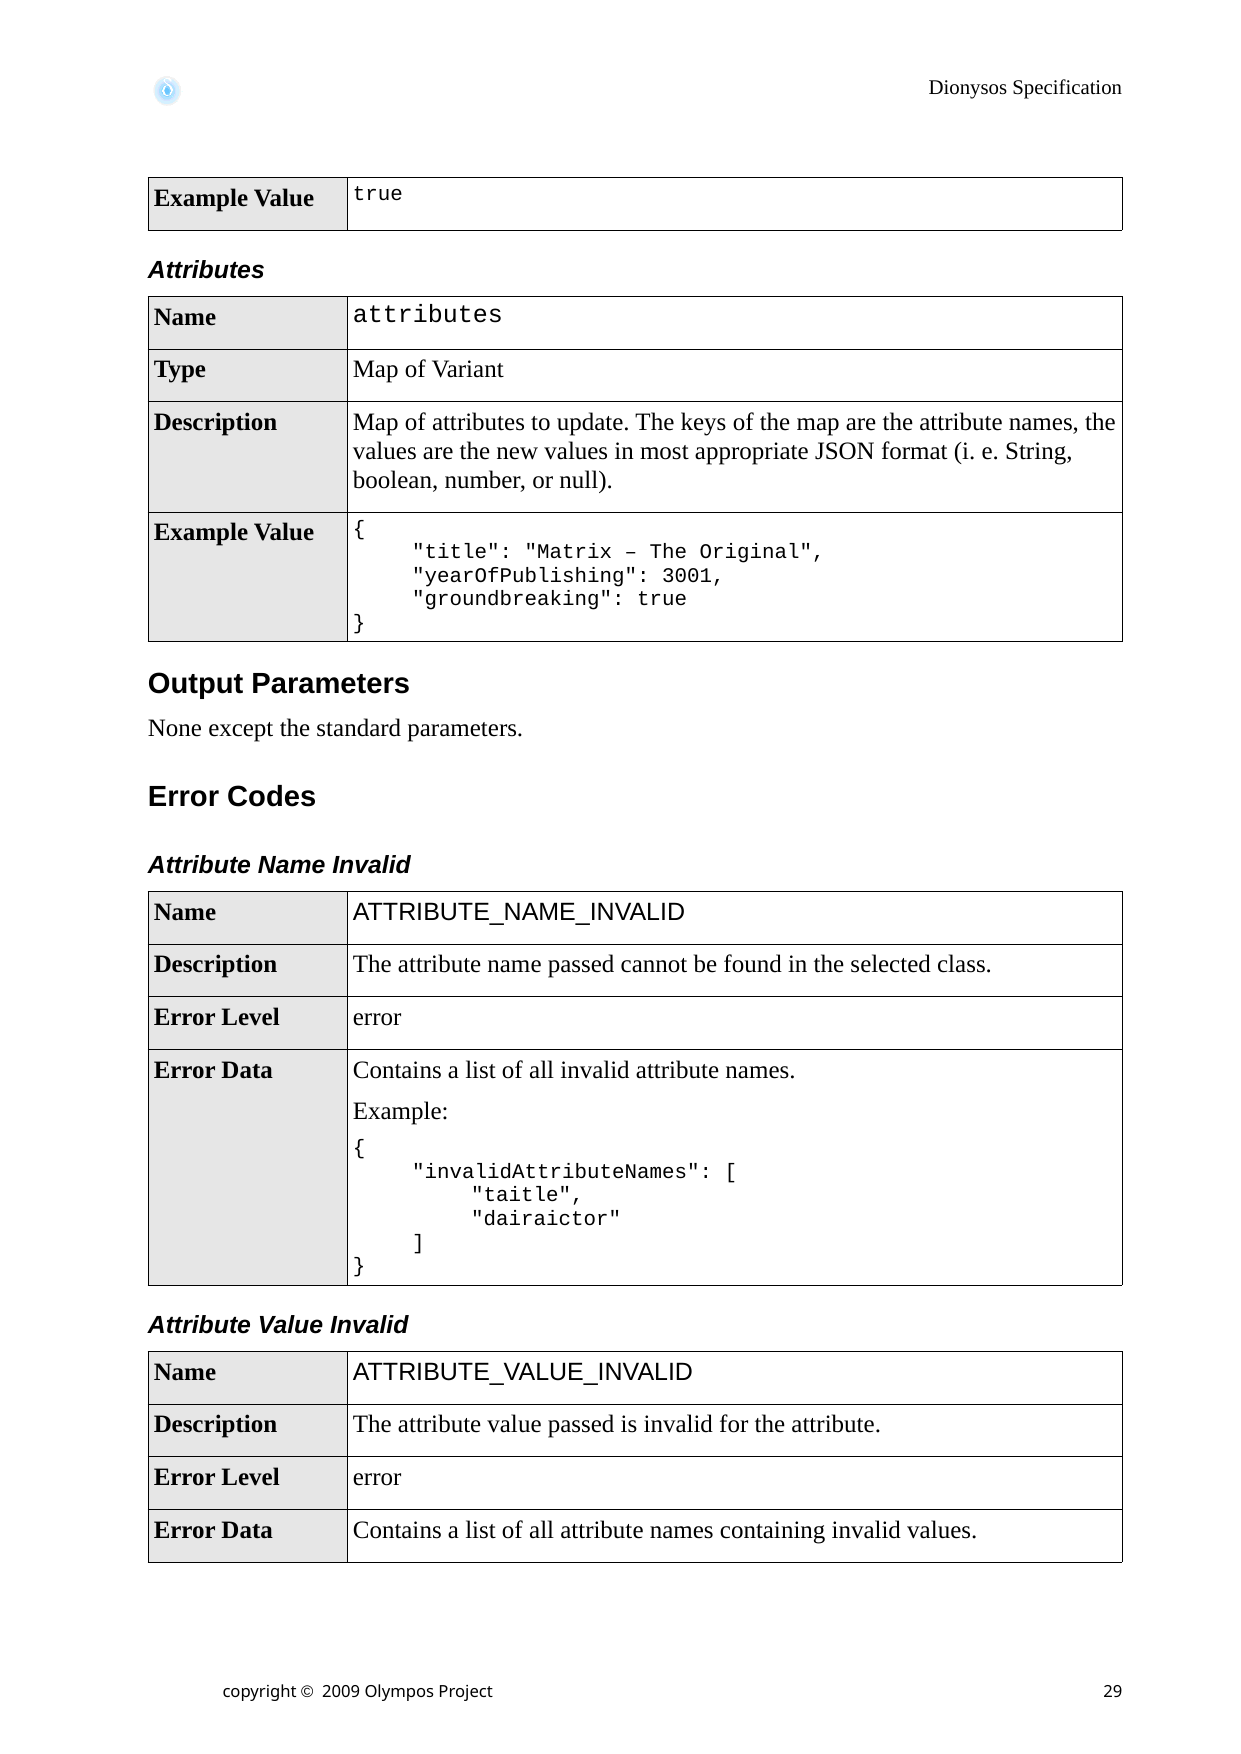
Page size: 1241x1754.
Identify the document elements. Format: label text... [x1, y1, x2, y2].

table_cell Description [149, 402, 347, 512]
table_header Name [149, 892, 347, 944]
table_cell true [348, 178, 1122, 230]
table_header Name [149, 1352, 347, 1404]
table_header ATTRIBUTE_VALUE_INVALID [348, 1352, 1122, 1404]
text None except the standard parameters. [148, 713, 1122, 741]
table_cell Error Data [149, 1050, 347, 1285]
table_cell Contains a list of all attribute names containing invalid values. [348, 1510, 1122, 1562]
table_cell Example Value [149, 513, 347, 641]
table_cell The attribute value passed is invalid for the attribute. [348, 1405, 1122, 1456]
table_cell Description [149, 945, 347, 996]
text Attribute Value Invalid [148, 1310, 1122, 1338]
table_cell Error Level [149, 1457, 347, 1509]
table_cell error [348, 1457, 1122, 1509]
text Attribute Name Invalid [148, 850, 1122, 878]
table_cell Type [149, 350, 347, 401]
table_header Name [149, 297, 347, 349]
text Attributes [148, 255, 1122, 283]
table_header ATTRIBUTE_NAME_INVALID [348, 892, 1122, 944]
table_cell Map of attributes to update. The keys of the map are the attribute names, the values are the new values in most appropriate JSON format (i. e. String, boolean, number, or null). [348, 402, 1122, 512]
table_cell Contains a list of all invalid attribute names. Example: { "invalidAttributeNames": [ "taitle", "dairaictor" ] } [348, 1050, 1122, 1285]
table_cell error [348, 997, 1122, 1049]
table_cell Map of Variant [348, 350, 1122, 401]
table_cell Error Data [149, 1510, 347, 1562]
table_cell Error Level [149, 997, 347, 1049]
table_cell Description [149, 1405, 347, 1456]
table_cell { "title": "Matrix – The Original", "yearOfPublishing": 3001, "groundbreaking": true } [348, 513, 1122, 641]
table_header attributes [348, 297, 1122, 349]
picture [152, 75, 184, 106]
text Error Codes [148, 779, 1122, 812]
table_cell The attribute name passed cannot be found in the selected class. [348, 945, 1122, 996]
text Output Parameters [148, 667, 1122, 700]
table_cell Example Value [149, 178, 347, 230]
